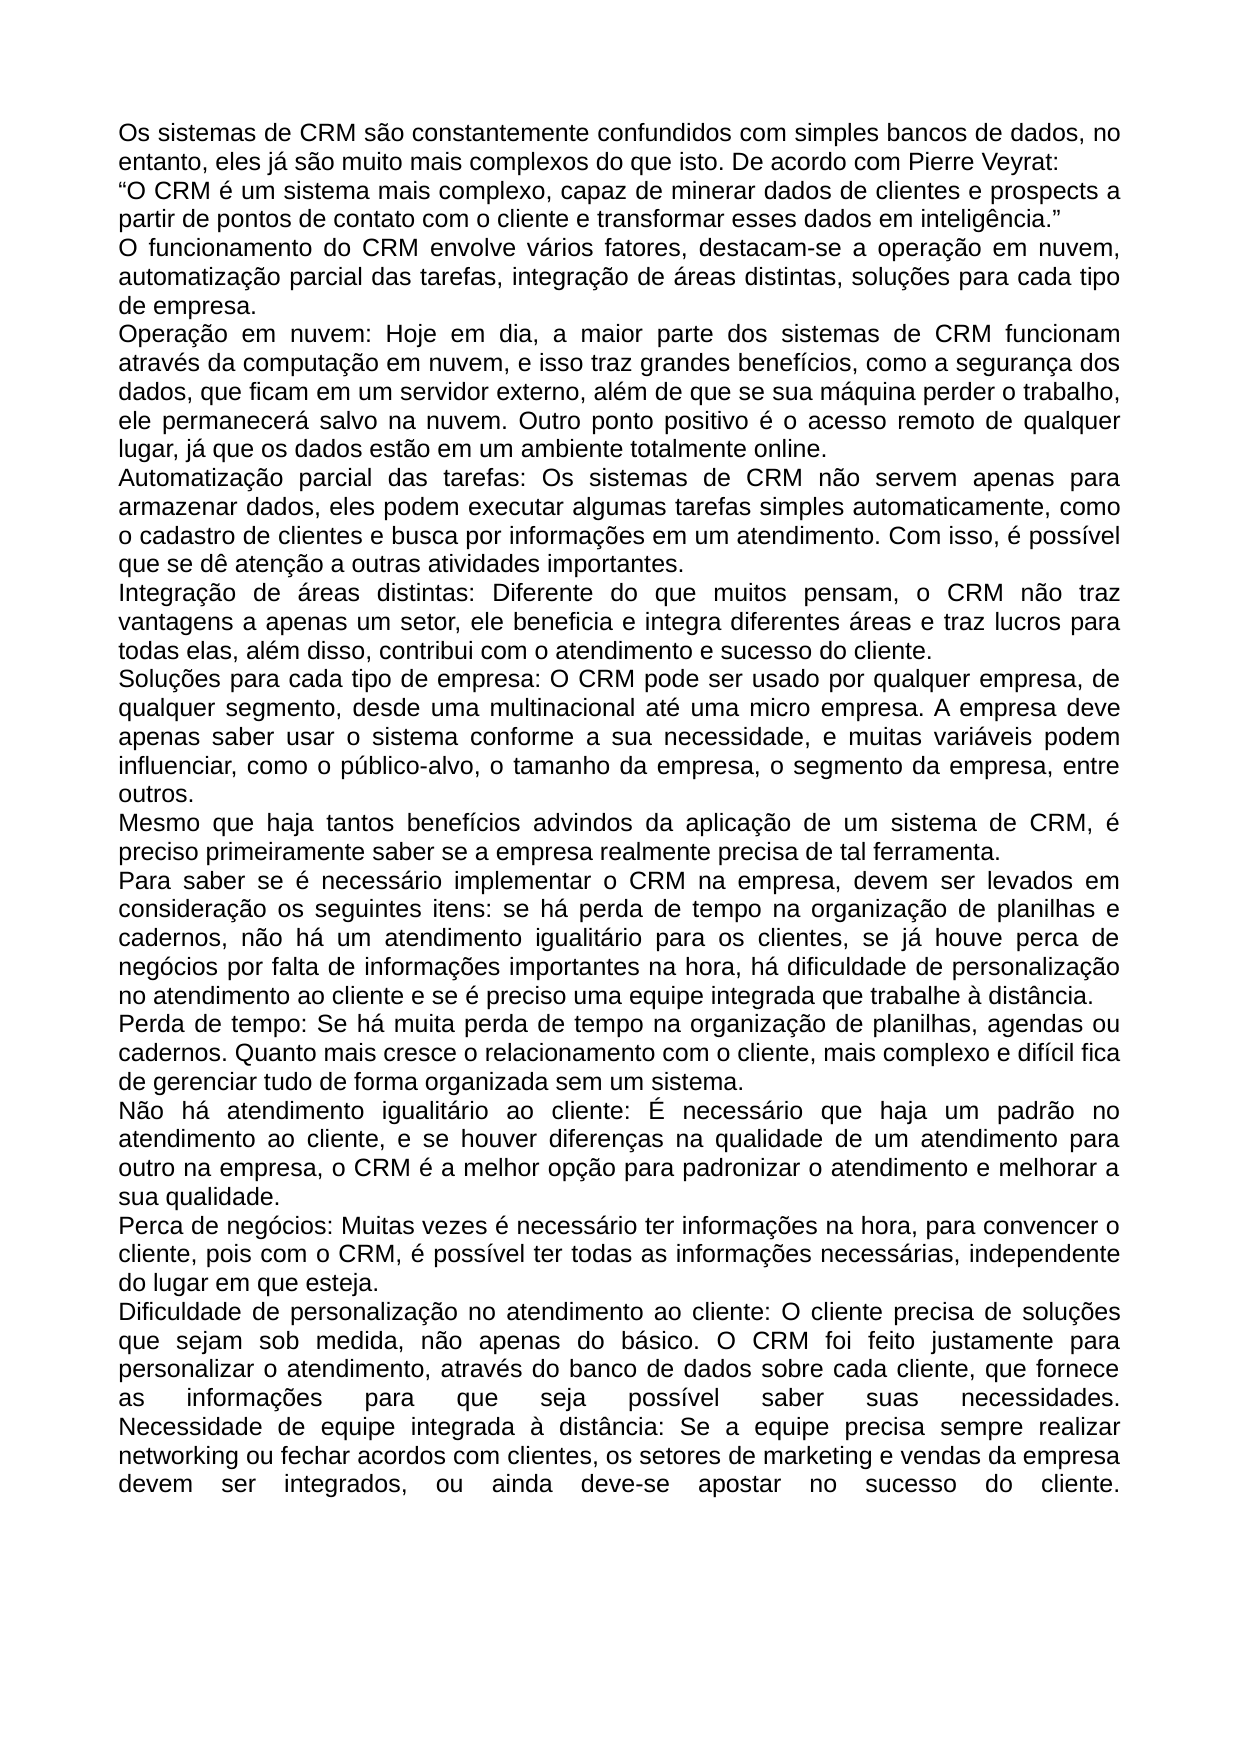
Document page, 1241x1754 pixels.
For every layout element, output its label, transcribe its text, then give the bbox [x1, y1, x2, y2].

text Dificuldade de personalização no atendimento ao cliente: O cliente precisa de soluções que sejam sob medida, não apenas do básico. O CRM foi feito justamente para personalizar o atendimento, através do banco de dados sobre cada cliente, que fornece as informações para que seja possível saber suas necessidades. Necessidade de equipe integrada à distância: Se a equipe precisa sempre realizar networking ou fechar acordos com clientes, os setores de marketing e vendas da empresa devem ser integrados, ou ainda deve-se apostar no sucesso do cliente. [118, 1297, 1122, 1527]
text Mesmo que haja tantos benefícios advindos da aplicação de um sistema de CRM, é preciso primeiramente saber se a empresa realmente precisa de tal ferramenta. [118, 808, 1122, 866]
text Automatização parcial das tarefas: Os sistemas de CRM não servem apenas para armazenar dados, eles podem executar algumas tarefas simples automaticamente, como o cadastro de clientes e busca por informações em um atendimento. Com isso, é possível que se dê atenção a outras atividades importantes. [118, 463, 1122, 578]
text Não há atendimento igualitário ao cliente: É necessário que haja um padrão no atendimento ao cliente, e se houver diferenças na qualidade de um atendimento para outro na empresa, o CRM é a melhor opção para padronizar o atendimento e melhorar a sua qualidade. [118, 1096, 1122, 1211]
text Operação em nuvem: Hoje em dia, a maior parte dos sistemas de CRM funcionam através da computação em nuvem, e isso traz grandes benefícios, como a segurança dos dados, que ficam em um servidor externo, além de que se sua máquina perder o trabalho, ele permanecerá salvo na nuvem. Outro ponto positivo é o acesso remoto de qualquer lugar, já que os dados estão em um ambiente totalmente online. [118, 319, 1122, 463]
text “O CRM é um sistema mais complexo, capaz de minerar dados de clientes e prospects a partir de pontos de contato com o cliente e transformar esses dados em inteligência.” [118, 176, 1122, 233]
text Integração de áreas distintas: Diferente do que muitos pensam, o CRM não traz vantagens a apenas um setor, ele beneficia e integra diferentes áreas e traz lucros para todas elas, além disso, contribui com o atendimento e sucesso do cliente. [118, 578, 1122, 664]
text Soluções para cada tipo de empresa: O CRM pode ser usado por qualquer empresa, de qualquer segmento, desde uma multinacional até uma micro empresa. A empresa deve apenas saber usar o sistema conforme a sua necessidade, e muitas variáveis podem influenciar, como o público-alvo, o tamanho da empresa, o segmento da empresa, entre outros. [118, 664, 1122, 808]
text O funcionamento do CRM envolve vários fatores, destacam-se a operação em nuvem, automatização parcial das tarefas, integração de áreas distintas, soluções para cada tipo de empresa. [118, 233, 1122, 319]
text Perca de negócios: Muitas vezes é necessário ter informações na hora, para convencer o cliente, pois com o CRM, é possível ter todas as informações necessárias, independente do lugar em que esteja. [118, 1211, 1122, 1297]
text Os sistemas de CRM são constantemente confundidos com simples bancos de dados, no entanto, eles já são muito mais complexos do que isto. De acordo com Pierre Veyrat: [118, 118, 1122, 176]
text Para saber se é necessário implementar o CRM na empresa, devem ser levados em consideração os seguintes itens: se há perda de tempo na organização de planilhas e cadernos, não há um atendimento igualitário para os clientes, se já houve perca de negócios por falta de informações importantes na hora, há dificuldade de personalização no atendimento ao cliente e se é preciso uma equipe integrada que trabalhe à distância. [118, 866, 1122, 1009]
text Perda de tempo: Se há muita perda de tempo na organização de planilhas, agendas ou cadernos. Quanto mais cresce o relacionamento com o cliente, mais complexo e difícil fica de gerenciar tudo de forma organizada sem um sistema. [118, 1009, 1122, 1096]
